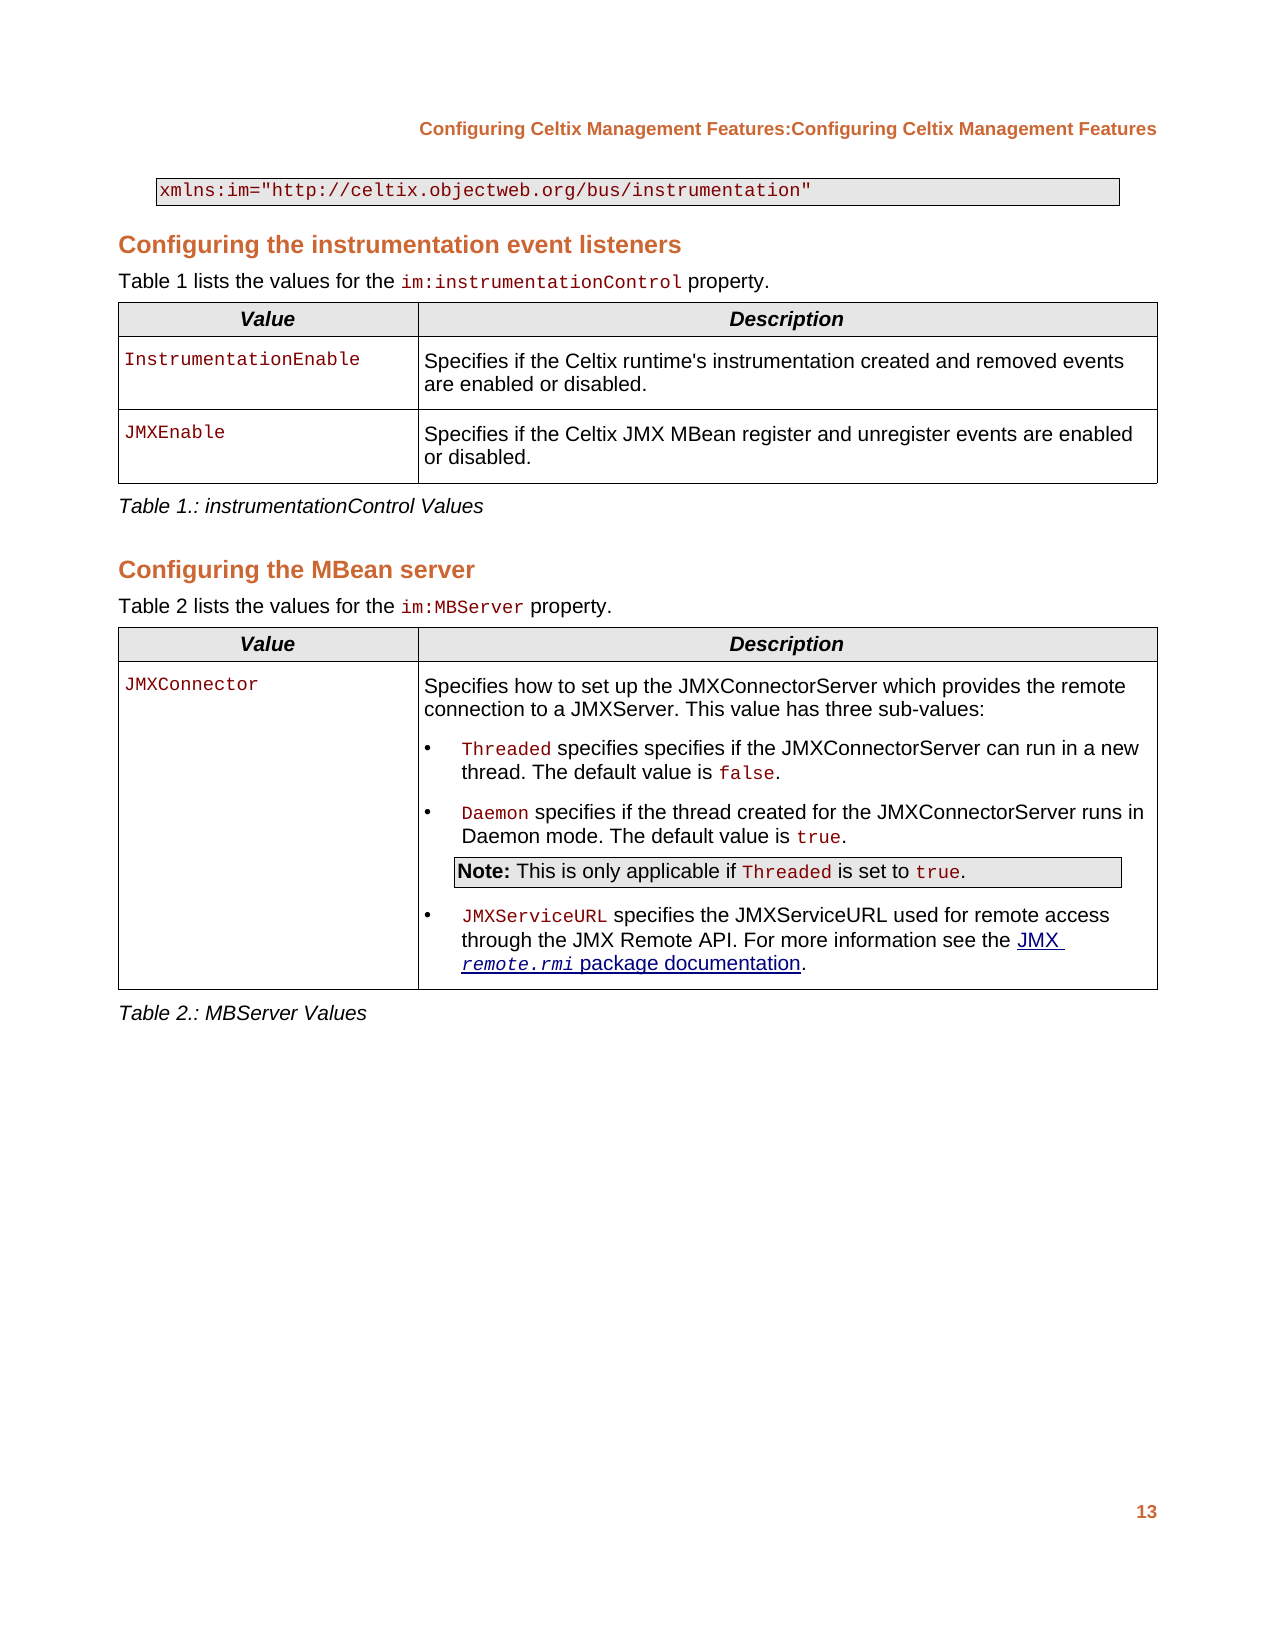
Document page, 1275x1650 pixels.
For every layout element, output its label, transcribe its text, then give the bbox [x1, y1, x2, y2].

text Configuring the instrumentation event listeners [118, 231, 1157, 259]
table_cell Specifies if the Celtix runtime's instrumentation created and removed events are enabled or disabled. [419, 337, 1157, 409]
table_header Value [119, 303, 418, 336]
text Configuring the MBean server [118, 556, 1157, 584]
table_cell InstrumentationEnable [119, 337, 418, 409]
table_cell JMXEnable [119, 410, 418, 482]
table_cell Specifies if the Celtix JMX MBean register and unregister events are enabled or disabled. [419, 410, 1157, 482]
table_header Value [119, 628, 418, 661]
text Table 2 lists the values for the im:MBServer property. [118, 595, 1157, 619]
text xmlns:im="http://celtix.objectweb.org/bus/instrumentation" [157, 179, 1119, 205]
text Table 2.: MBServer Values [118, 1002, 1157, 1025]
text Table 1 lists the values for the im:instrumentationControl property. [118, 269, 1157, 294]
table_header Description [419, 628, 1157, 661]
table_cell JMXConnector [119, 662, 418, 989]
text Table 1.: instrumentationControl Values [118, 495, 1157, 518]
table_cell Specifies how to set up the JMXConnectorServer which provides the remote connection to a JMXServer. This value has three sub-values: Threaded specifies specifies if the JMXConnectorServer can run in a new thread. The default value is false. Daemon specifies if the thread created for the JMXConnectorServer runs in Daemon mode. The default value is true. Note: This is only applicable if Threaded is set to true. JMXServiceURL specifies the JMXServiceURL used for remote access through the JMX Remote API. For more information see the JMX remote.rmi package documentation. [419, 662, 1157, 989]
table_header Description [419, 303, 1157, 336]
